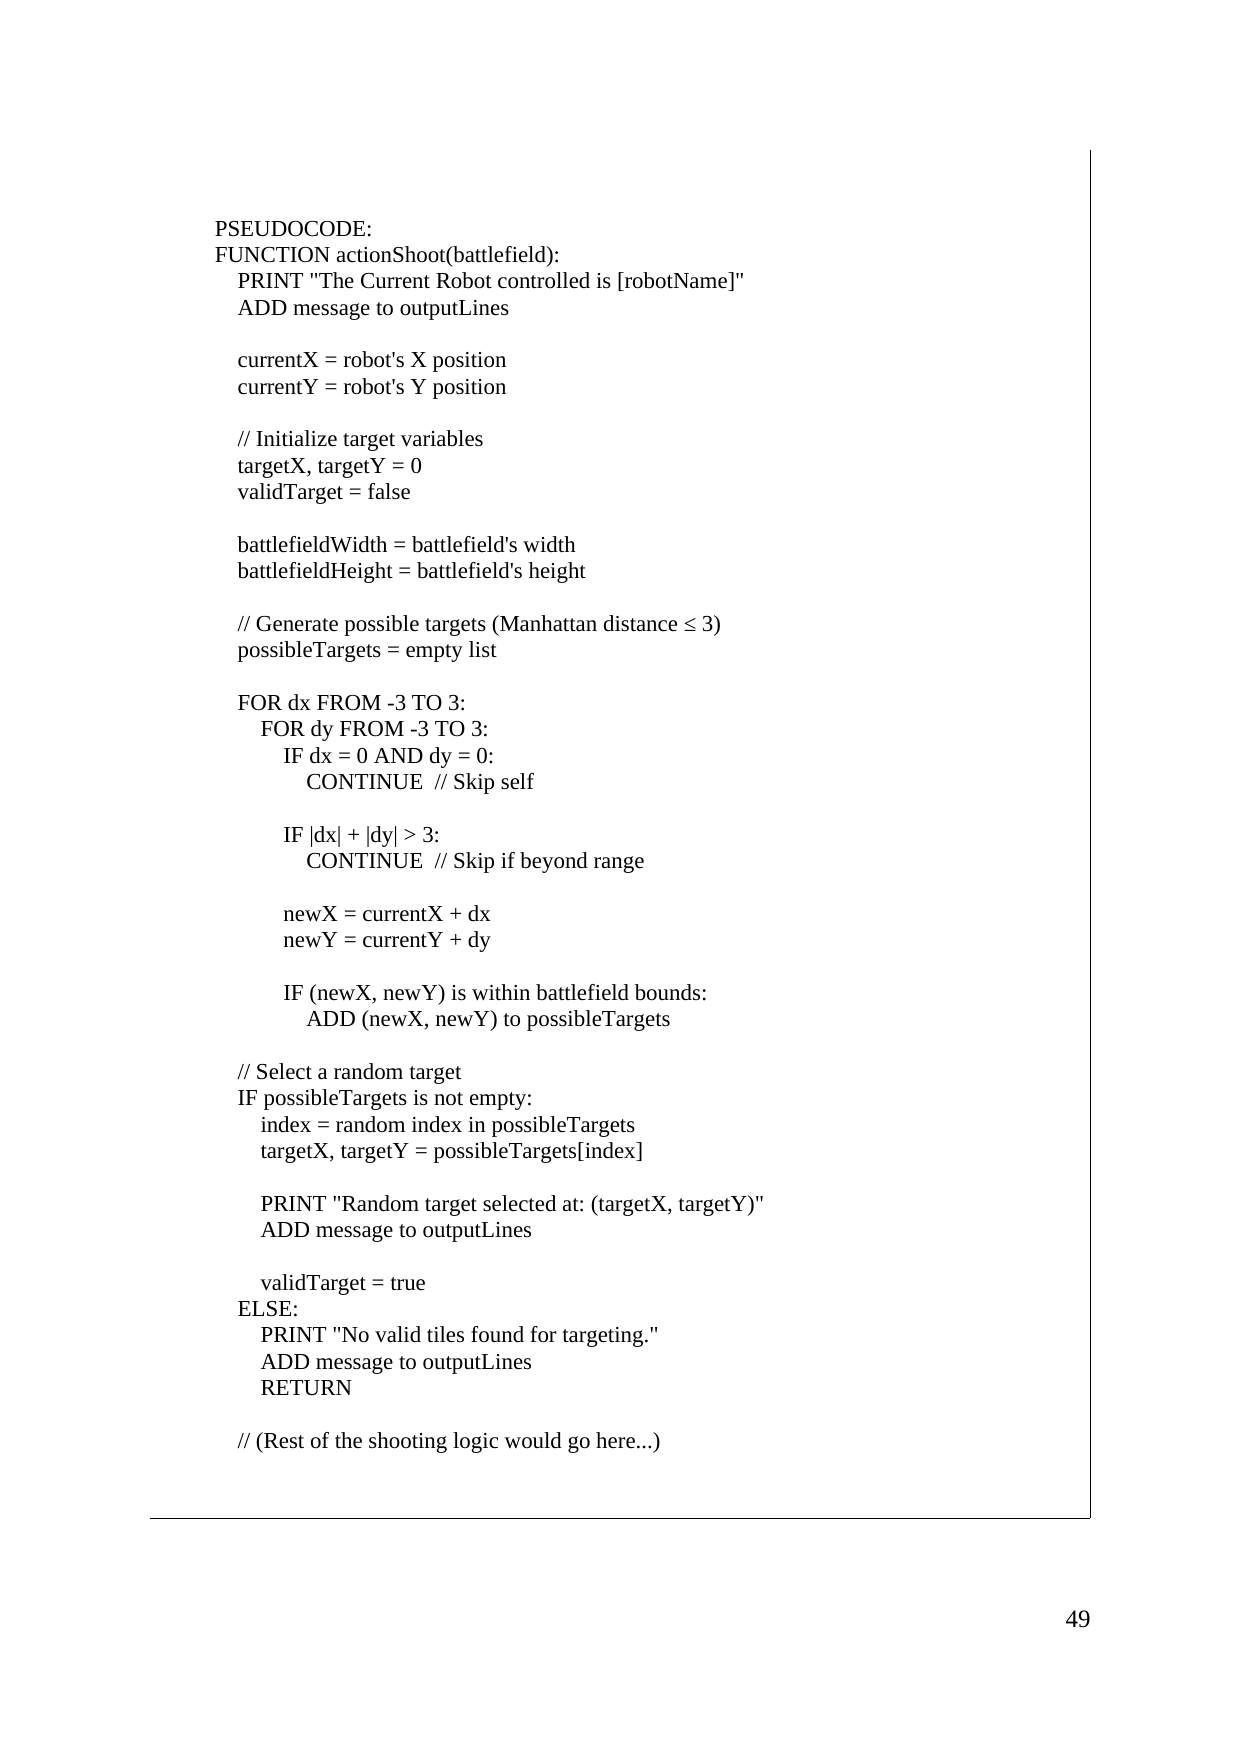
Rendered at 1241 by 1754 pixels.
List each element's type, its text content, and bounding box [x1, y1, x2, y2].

text FUNCTION actionShoot(battlefield): PRINT "The Current Robot controlled is [robotName]" ADD message to outputLines currentX = robot's X position currentY = robot's Y position // Initialize target variables targetX, targetY = 0 validTarget = false battlefieldWidth = battlefield's width battlefieldHeight = battlefield's height // Generate possible targets (Manhattan distance ≤ 3) possibleTargets = empty list FOR dx FROM -3 TO 3: FOR dy FROM -3 TO 3: IF dx = 0 AND dy = 0: CONTINUE // Skip self IF |dx| + |dy| > 3: CONTINUE // Skip if beyond range newX = currentX + dx newY = currentY + dy IF (newX, newY) is within battlefield bounds: ADD (newX, newY) to possibleTargets // Select a random target IF possibleTargets is not empty: index = random index in possibleTargets targetX, targetY = possibleTargets[index] PRINT "Random target selected at: (targetX, targetY)" ADD message to outputLines validTarget = true ELSE: PRINT "No valid tiles found for targeting." ADD message to outputLines RETURN // (Rest of the shooting logic would go here...) [150, 241, 1090, 1518]
text PSEUDOCODE: [150, 150, 1090, 241]
